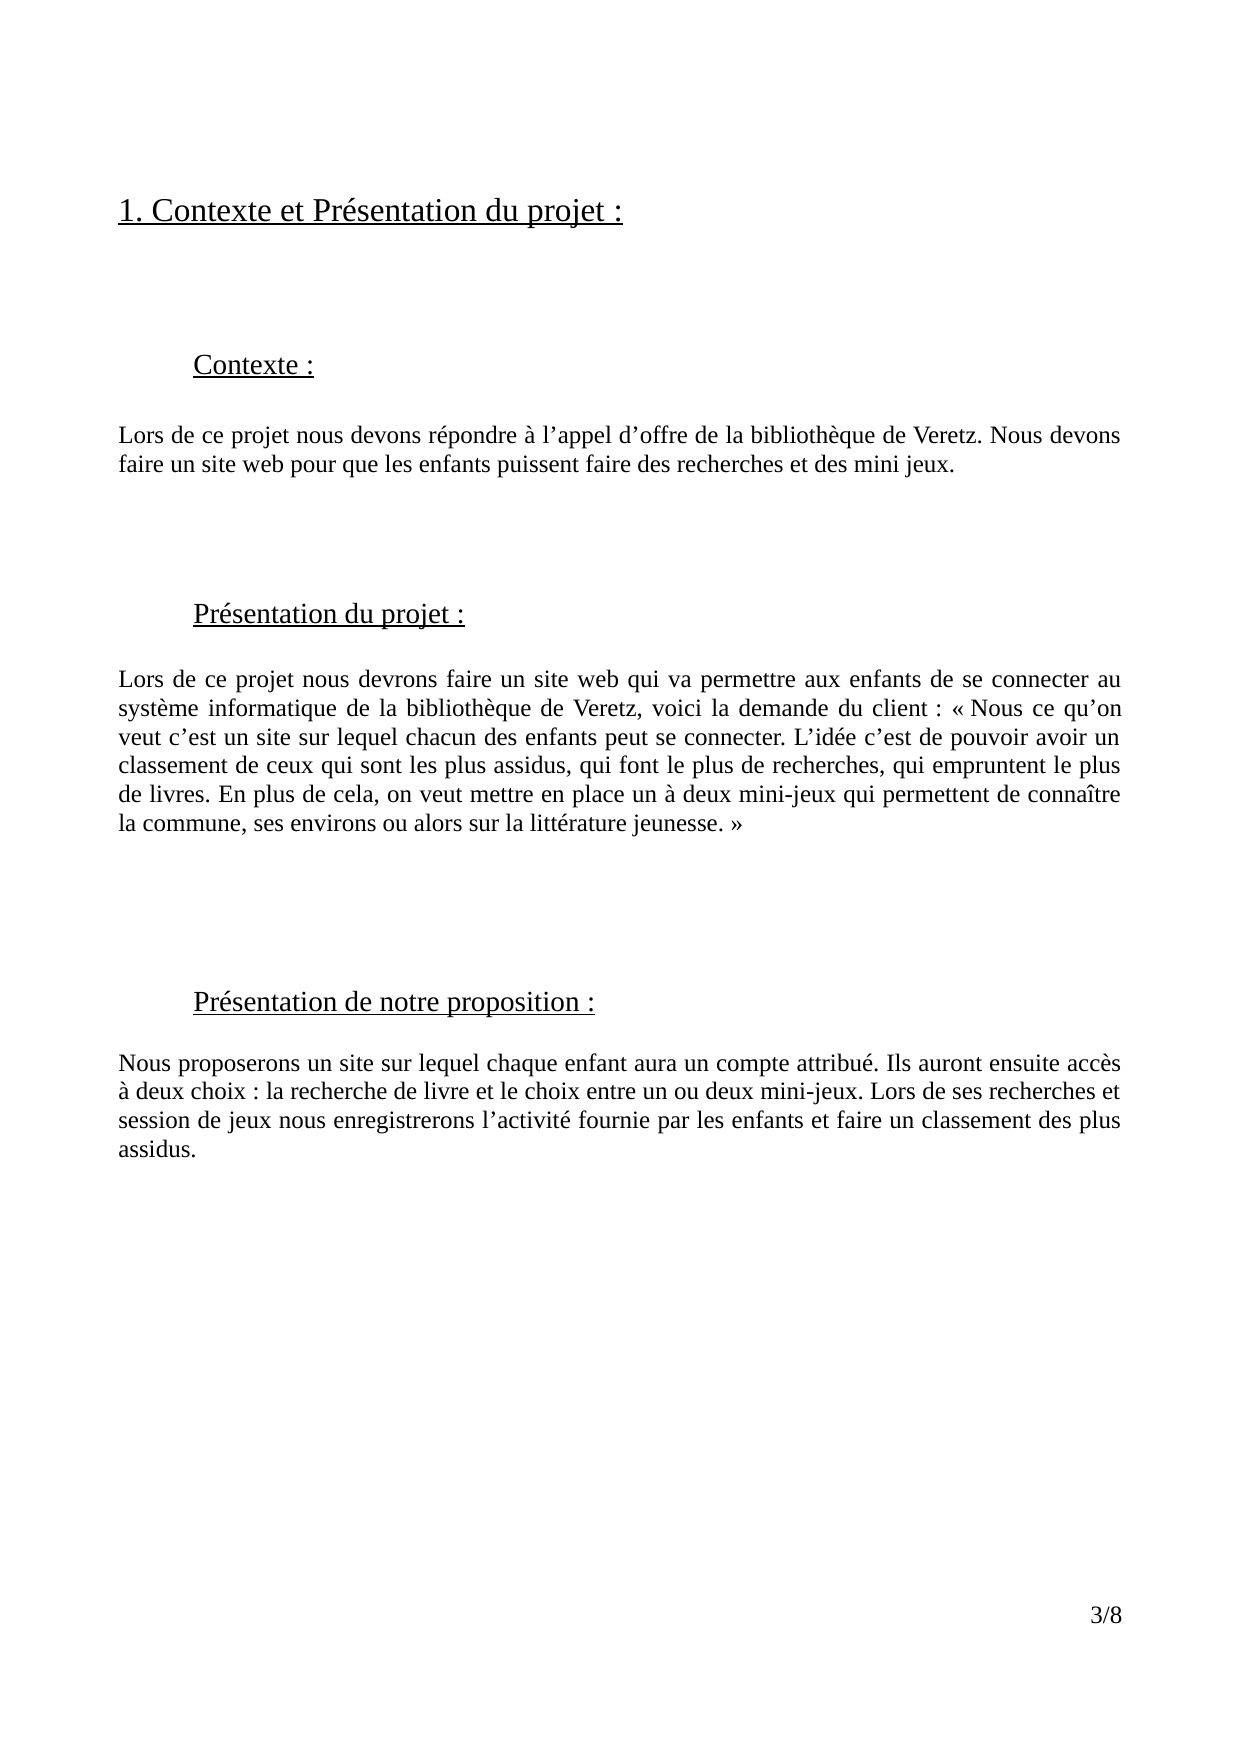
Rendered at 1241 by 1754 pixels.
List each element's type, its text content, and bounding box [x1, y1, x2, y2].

text Présentation de notre proposition : [118, 981, 1122, 1019]
text Nous proposerons un site sur lequel chaque enfant aura un compte attribué. Ils auront ensuite accès à deux choix : la recherche de livre et le choix entre un ou deux mini-jeux. Lors de ses recherches et session de jeux nous enregistrerons l’activité fournie par les enfants et faire un classement des plus assidus. [118, 1048, 1122, 1163]
text Présentation du projet : [118, 592, 1122, 631]
text Lors de ce projet nous devons répondre à l’appel d’offre de la bibliothèque de Veretz. Nous devons faire un site web pour que les enfants puissent faire des recherches et des mini jeux. [118, 420, 1122, 477]
text Contexte : [118, 343, 1122, 382]
text Lors de ce projet nous devrons faire un site web qui va permettre aux enfants de se connecter au système informatique de la bibliothèque de Veretz, voici la demande du client : « Nous ce qu’on veut c’est un site sur lequel chacun des enfants peut se connecter. L’idée c’est de pouvoir avoir un classement de ceux qui sont les plus assidus, qui font le plus de recherches, qui empruntent le plus de livres. En plus de cela, on veut mettre en place un à deux mini-jeux qui permettent de connaître la commune, ses environs ou alors sur la littérature jeunesse. » [118, 664, 1122, 837]
text 1. Contexte et Présentation du projet : [118, 190, 1122, 228]
